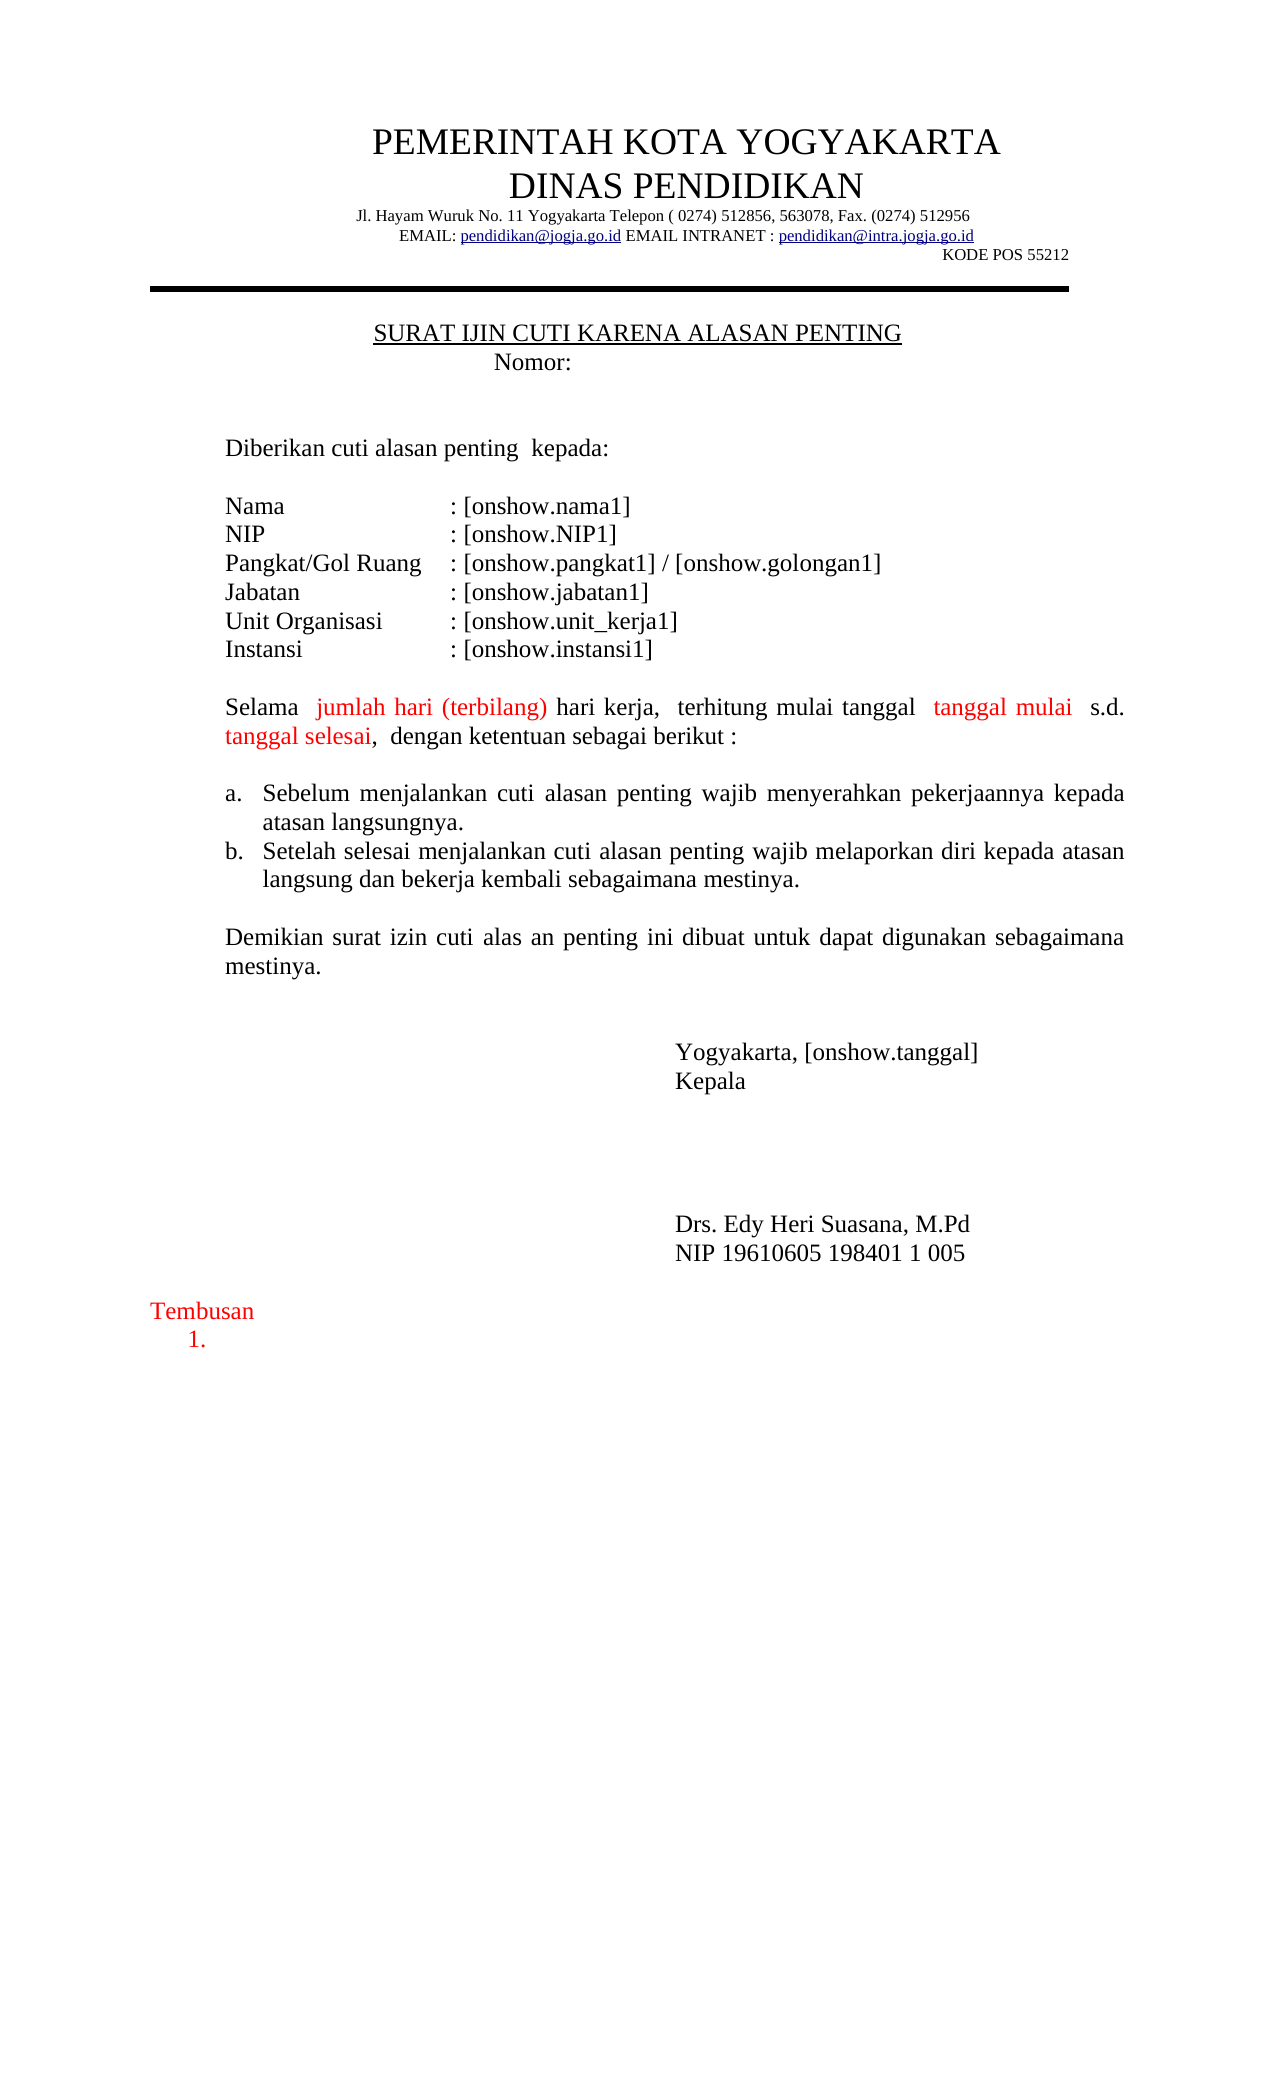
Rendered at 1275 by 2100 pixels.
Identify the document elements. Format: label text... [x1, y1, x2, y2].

list Sebelum menjalankan cuti alasan penting wajib menyerahkan pekerjaannya kepada atasan langsungnya. [225, 778, 1125, 836]
text Yogyakarta, [onshow.tanggal] [675, 1037, 1125, 1066]
text NIP : [onshow.NIP1] [150, 519, 1125, 548]
text Drs. Edy Heri Suasana, M.Pd [675, 1209, 1125, 1238]
list Setelah selesai menjalankan cuti alasan penting wajib melaporkan diri kepada atasan langsung dan bekerja kembali sebagaimana mestinya. [225, 836, 1125, 893]
text SURAT IJIN CUTI KARENA ALASAN PENTING [150, 318, 1125, 347]
text Unit Organisasi : [onshow.unit_kerja1] [150, 606, 1125, 634]
text Tembusan [150, 1296, 1125, 1324]
text NIP 19610605 198401 1 005 [600, 1238, 1125, 1267]
text Diberikan cuti alasan penting kepada: [225, 433, 1125, 462]
text Nomor: [150, 347, 1125, 376]
text Instansi : [onshow.instansi1] [150, 634, 1125, 663]
table_header [161, 120, 293, 286]
text Jabatan : [onshow.jabatan1] [150, 577, 1125, 606]
table_header PEMERINTAH KOTA YOGYAKARTA DINAS PENDIDIKAN Jl. Hayam Wuruk No. 11 Yogyakarta Telepon ( 0274) 512856, 563078, Fax. (0274) 512956 EMAIL: pendidikan@jogja.go.id EMAIL INTRANET : pendidikan@intra.jogja.go.id KODE POS 55212 [293, 120, 1080, 289]
text Demikian surat izin cuti alas an penting ini dibuat untuk dapat digunakan sebagaimana mestinya. [225, 922, 1125, 979]
text Nama : [onshow.nama1] [150, 491, 1125, 519]
text Pangkat/Gol Ruang : [onshow.pangkat1] / [onshow.golongan1] [150, 548, 1125, 577]
text Kepala [150, 1066, 1125, 1094]
text Selama jumlah hari (terbilang) hari kerja, terhitung mulai tanggal tanggal mulai s.d. tanggal selesai, dengan ketentuan sebagai berikut : [225, 692, 1125, 749]
